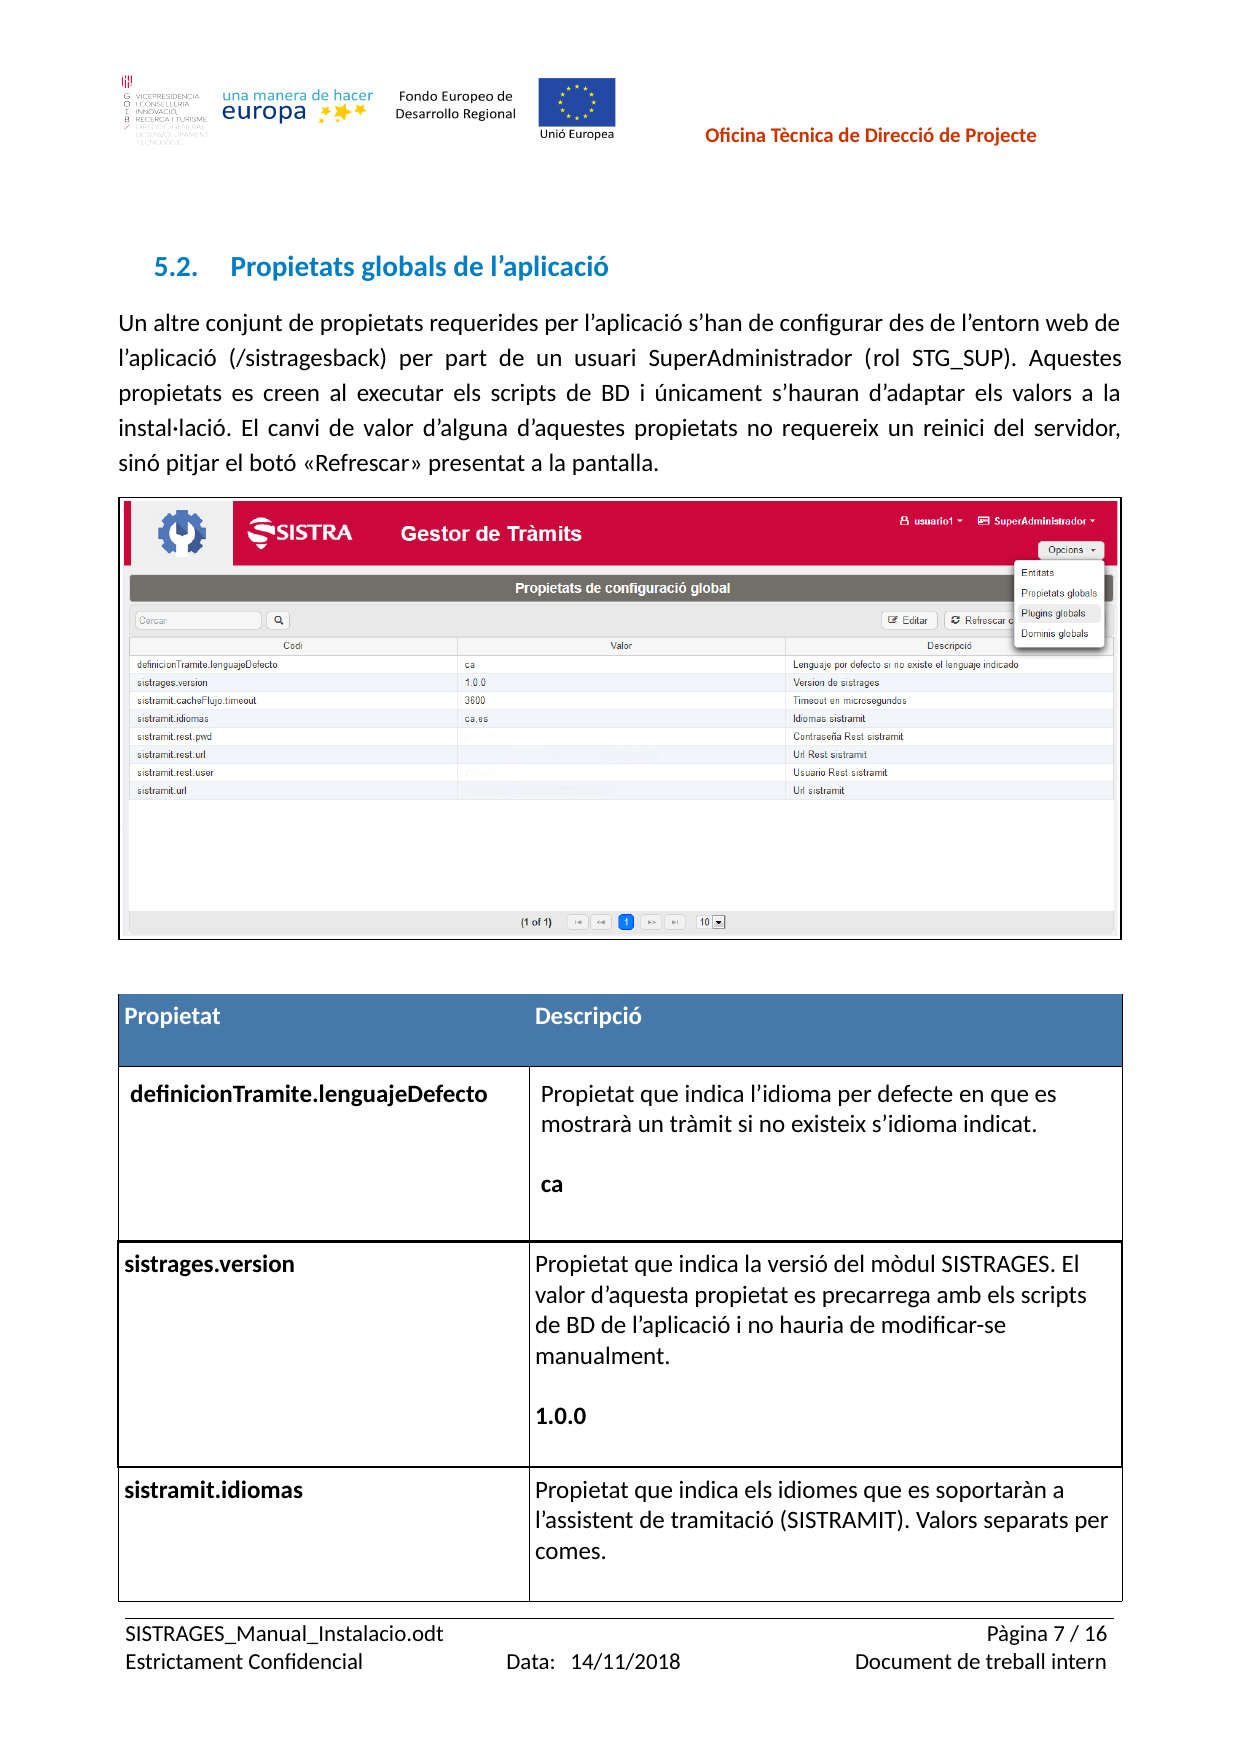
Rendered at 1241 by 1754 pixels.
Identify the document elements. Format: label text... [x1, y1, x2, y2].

table_cell definicionTramite.lenguajeDefecto [119, 1067, 529, 1240]
table_cell Propietat que indica l’idioma per defecte en que es mostrarà un tràmit si no existeix s’idioma indicat. ca [530, 1067, 1122, 1240]
text Un altre conjunt de propietats requerides per l’aplicació s’han de configurar des de l’entorn web de l’aplicació (/sistragesback) per part de un usuari SuperAdministrador (rol STG_SUP). Aquestes propietats es creen al executar els scripts de BD i únicament s’hauran d’adaptar els valors a la instal·lació. El canvi de valor d’alguna d’aquestes propietats no requereix un reinici del servidor, sinó pitjar el botó «Refrescar» presentat a la pantalla. [118, 307, 1122, 478]
table_cell Propietat que indica la versió del mòdul SISTRAGES. El valor d’aquesta propietat es precarrega amb els scripts de BD de l’aplicació i no hauria de modificar-se manualment. 1.0.0 [530, 1243, 1121, 1466]
table_cell Propietat que indica els idiomes que es soportaràn a l’assistent de tramitació (SISTRAMIT). Valors separats per comes. [530, 1468, 1122, 1601]
picture [122, 501, 1118, 936]
table_header Descripció [529, 994, 1122, 1066]
subtitle Propietats globals de l’aplicació [153, 248, 1122, 283]
table_cell sistrages.version [119, 1243, 529, 1466]
table_header Propietat [119, 994, 529, 1066]
table_cell sistramit.idiomas [119, 1468, 529, 1601]
picture [118, 73, 213, 147]
picture [219, 73, 621, 147]
